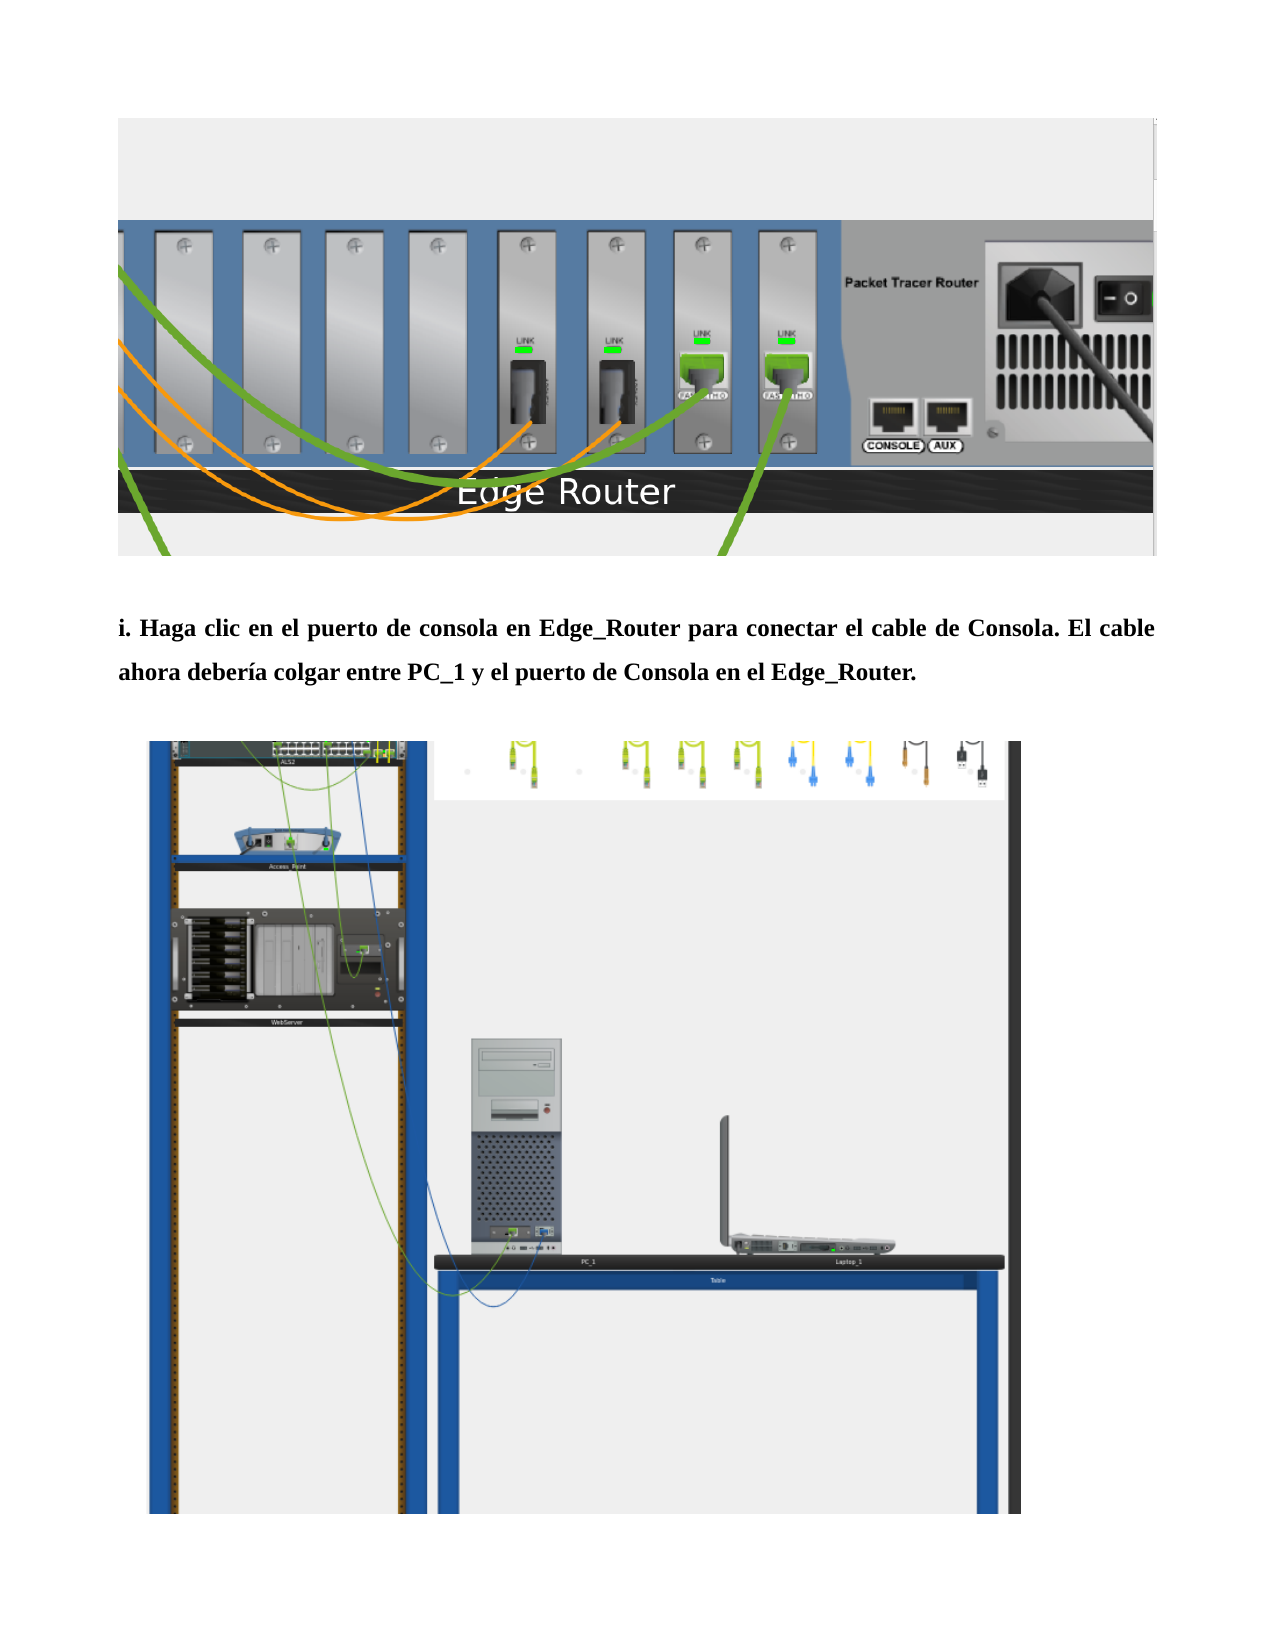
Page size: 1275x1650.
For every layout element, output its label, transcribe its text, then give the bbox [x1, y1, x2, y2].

text i. Haga clic en el puerto de consola en Edge_Router para conectar el cable de Consola. El cable ahora debería colgar entre PC_1 y el puerto de Consola en el Edge_Router. [118, 613, 1157, 685]
picture [146, 741, 1021, 1514]
picture [118, 118, 1157, 556]
